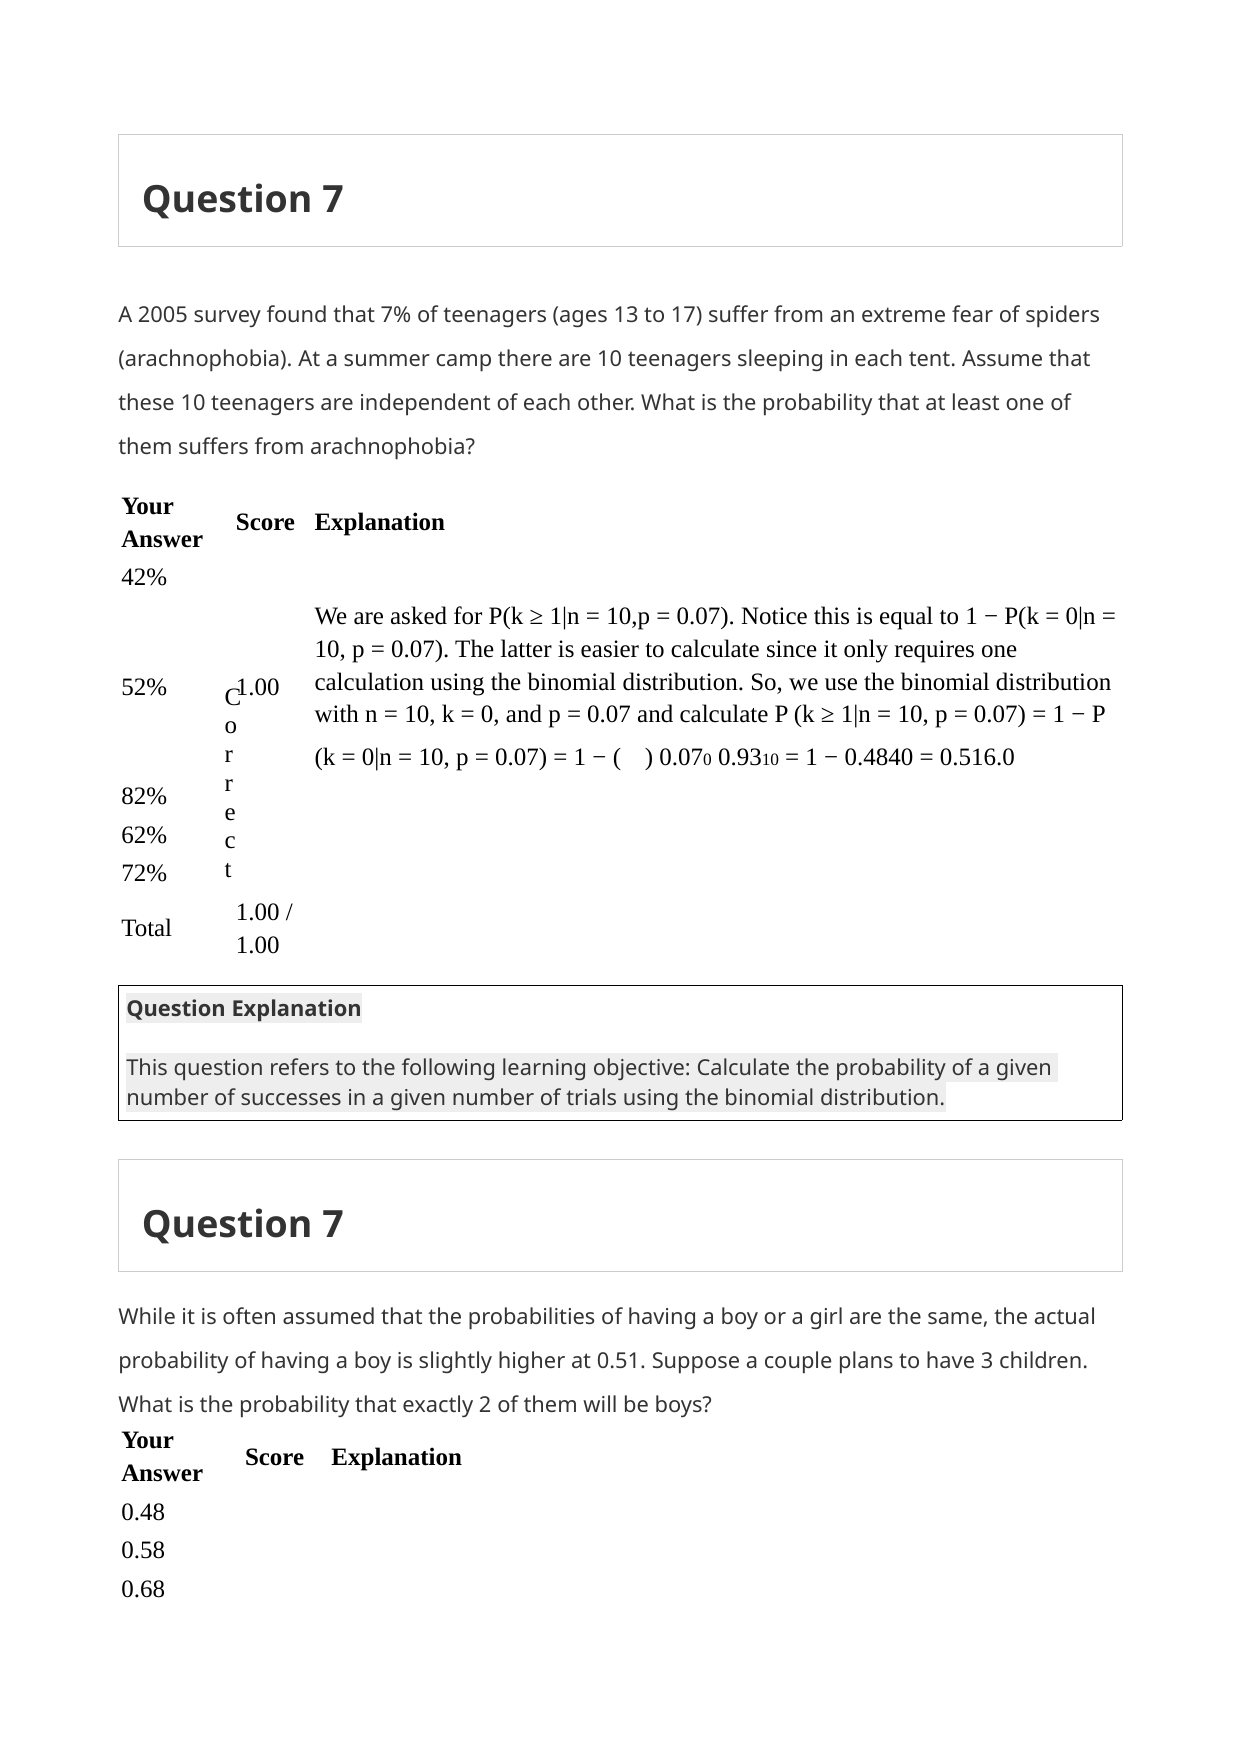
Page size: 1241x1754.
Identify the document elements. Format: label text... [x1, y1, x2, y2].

table_cell 42% [118, 555, 221, 594]
subtitle Question 7 [119, 135, 1122, 246]
table_cell [311, 890, 1122, 961]
table_cell [221, 851, 233, 890]
table_cell [242, 1529, 328, 1567]
table_cell [227, 820, 233, 837]
table_cell 82% [118, 774, 221, 813]
table_cell [233, 851, 311, 890]
table_header Your Answer [118, 484, 221, 555]
table_header [221, 484, 233, 555]
table_cell [228, 690, 233, 704]
table_header Explanation [311, 484, 1122, 555]
subtitle Question 7 [119, 1160, 1122, 1271]
table_cell [233, 813, 311, 851]
table_cell [221, 555, 233, 594]
table_cell [311, 851, 1122, 890]
table_cell [311, 774, 1122, 813]
table_cell 52% [118, 594, 221, 774]
table_header Your Answer [118, 1419, 230, 1490]
table_cell [311, 813, 1122, 851]
table_cell We are asked for P(k ≥ 1|n = 10,p = 0.07). Notice this is equal to 1 − P(k = 0|n = 10, p = 0.07). The latter is easier to calculate since it only requires one calculation using the binomial distribution. So, we use the binomial distribution with n = 10, k = 0, and p = 0.07 and calculate P (k ≥ 1|n = 10, p = 0.07) = 1 − P (k = 0|n = 10, p = 0.07) = 1 − () 0.070 0.9310 = 1 − 0.4840 = 0.516.0 [311, 594, 1122, 774]
table_cell Total [118, 890, 221, 961]
table_cell [227, 837, 233, 847]
table_cell [230, 1490, 242, 1529]
table_cell [233, 774, 311, 813]
table_cell 72% [118, 851, 221, 890]
table_cell [221, 890, 233, 961]
table_header [230, 1419, 242, 1490]
table_cell 1.00 / 1.00 [233, 890, 311, 961]
text A 2005 survey found that 7% of teenagers (ages 13 to 17) suffer from an extreme fear of spiders (arachnophobia). At a summer camp there are 10 teenagers sleeping in each tent. Assume that these 10 teenagers are independent of each other. What is the probability that at least one of them suffers from arachnophobia? [118, 286, 1122, 461]
table_cell [233, 555, 311, 594]
text While it is often assumed that the probabilities of having a boy or a girl are the same, the actual probability of having a boy is slightly higher at 0.51. Suppose a couple plans to have 3 children. What is the probability that exactly 2 of them will be boys? [118, 1287, 1122, 1418]
table_cell 62% [118, 813, 221, 851]
table_cell 1.00 [233, 594, 311, 774]
table_cell [230, 1567, 242, 1606]
table_cell [328, 1567, 1122, 1606]
table_cell 0.68 [118, 1567, 230, 1606]
table_cell [311, 555, 1122, 594]
table_cell 0.58 [118, 1529, 230, 1567]
table_cell [227, 774, 233, 809]
table_header Score [233, 484, 311, 555]
table_cell [230, 1529, 242, 1567]
text Question Explanation This question refers to the following learning objective: Calculate the probability of a given number of successes in a given number of trials using the binomial distribution. [119, 986, 1122, 1120]
table_cell 0.48 [118, 1490, 230, 1529]
table_cell [328, 1529, 1122, 1567]
table_cell [242, 1490, 328, 1529]
table_cell [242, 1567, 328, 1606]
table_cell [328, 1490, 1122, 1529]
table_header Explanation [328, 1419, 1122, 1490]
table_cell [221, 594, 233, 790]
table_header Score [242, 1419, 328, 1490]
